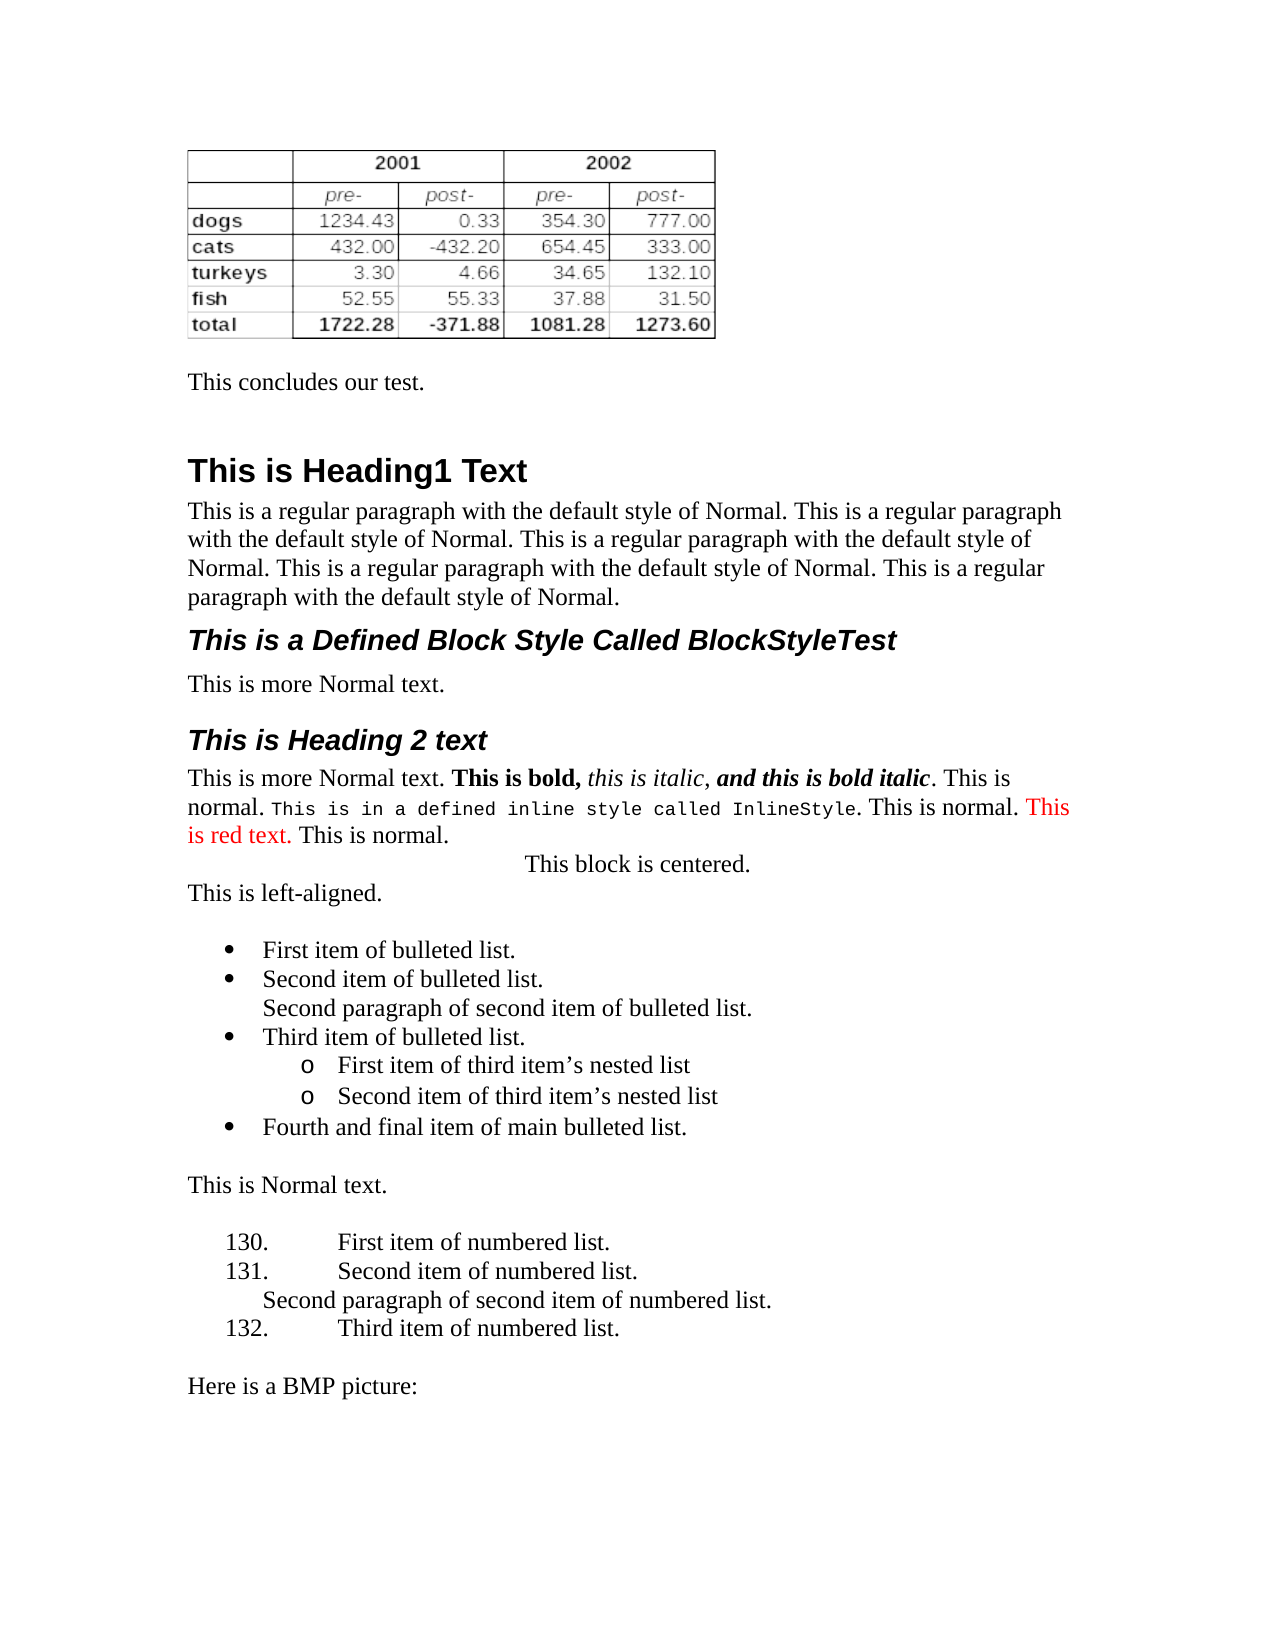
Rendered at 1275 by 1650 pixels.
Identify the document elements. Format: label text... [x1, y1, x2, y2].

list First item of numbered list. [225, 1227, 1087, 1256]
list Third item of numbered list. [225, 1313, 1087, 1342]
list Second item of bulleted list. [225, 964, 1087, 993]
subtitle This is Heading 2 text [187, 723, 1087, 757]
text This is a Defined Block Style Called BlockStyleTest [187, 623, 1087, 657]
text Second paragraph of second item of numbered list. [262, 1285, 1087, 1313]
list First item of bulleted list. [225, 936, 1087, 964]
text This is a regular paragraph with the default style of Normal. This is a regular paragraph with the default style of Normal. This is a regular paragraph with the default style of Normal. This is a regular paragraph with the default style of Normal. This is a regular paragraph with the default style of Normal. [187, 496, 1087, 611]
text This is Normal text. [187, 1170, 1087, 1198]
text Second paragraph of second item of bulleted list. [262, 993, 1087, 1022]
list Fourth and final item of main bulleted list. [225, 1112, 1087, 1141]
list Second item of third item’s nested list [300, 1081, 1087, 1112]
text This concludes our test. [187, 367, 1087, 396]
text Here is a BMP picture: [187, 1371, 1087, 1400]
text This is more Normal text. [187, 669, 1087, 698]
subtitle This is Heading1 Text [187, 451, 1087, 489]
text This block is centered. [187, 849, 1087, 878]
list Third item of bulleted list. [225, 1022, 1087, 1051]
list Second item of numbered list. [225, 1256, 1087, 1285]
list First item of third item’s nested list [300, 1051, 1087, 1081]
text This is left-aligned. [187, 878, 1087, 907]
text This is more Normal text. This is bold, this is italic, and this is bold italic. This is normal. This is in a defined inline style called InlineStyle. This is normal. This is red text. This is normal. [187, 763, 1087, 849]
